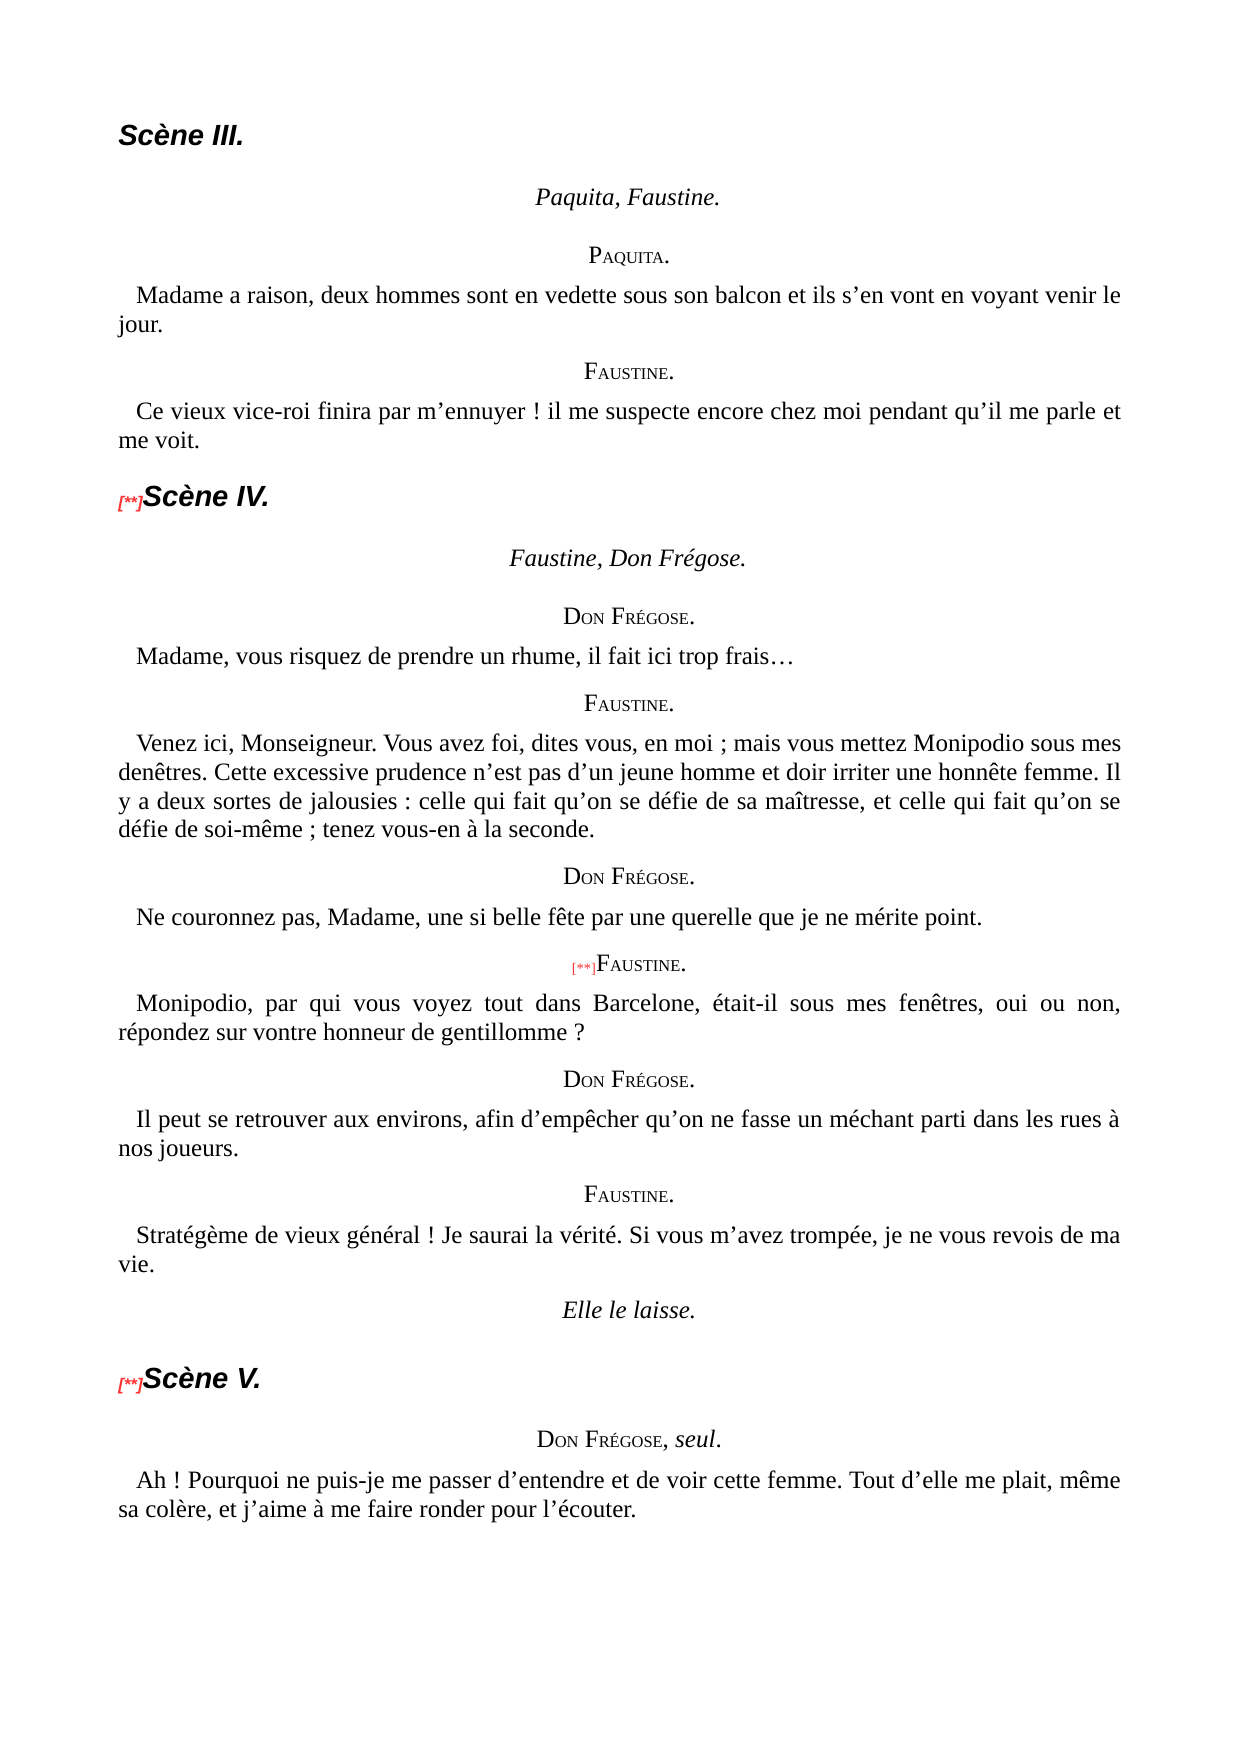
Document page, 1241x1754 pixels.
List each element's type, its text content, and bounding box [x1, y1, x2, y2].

text Faustine. [118, 356, 1122, 384]
text Ce vieux vice-roi finira par m’ennuyer ! il me suspecte encore chez moi pendant qu’il me parle et me voit. [118, 396, 1122, 454]
text Paquita. [118, 240, 1122, 269]
subtitle [**]Scène IV. [118, 479, 1122, 512]
subtitle Scène III. [118, 118, 1122, 152]
text Faustine, Don Frégose. [118, 543, 1122, 571]
text Stratégème de vieux général ! Je saurai la vérité. Si vous m’avez trompée, je ne vous revois de ma vie. [118, 1220, 1122, 1277]
text Madame a raison, deux hommes sont en vedette sous son balcon et ils s’en vont en voyant venir le jour. [118, 281, 1122, 338]
text Venez ici, Monseigneur. Vous avez foi, dites vous, en moi ; mais vous mettez Monipodio sous mes denêtres. Cette excessive prudence n’est pas d’un jeune homme et doir irriter une honnête femme. Il y a deux sortes de jalousies : celle qui fait qu’on se défie de sa maîtresse, et celle qui fait qu’on se défie de soi-même ; tenez vous-en à la seconde. [118, 728, 1122, 843]
text Ah ! Pourquoi ne puis-je me passer d’entendre et de voir cette femme. Tout d’elle me plait, même sa colère, et j’aime à me faire ronder pour l’écouter. [118, 1465, 1122, 1522]
text [**]Faustine. [118, 948, 1122, 977]
text Don Frégose. [118, 1064, 1122, 1092]
text Il peut se retrouver aux environs, afin d’empêcher qu’on ne fasse un méchant parti dans les rues à nos joueurs. [118, 1104, 1122, 1162]
text Faustine. [118, 1179, 1122, 1208]
text Don Frégose. [118, 861, 1122, 890]
text Elle le laisse. [118, 1295, 1122, 1324]
subtitle [**]Scène V. [118, 1361, 1122, 1394]
text Madame, vous risquez de prendre un rhume, il fait ici trop frais… [118, 641, 1122, 670]
text Ne couronnez pas, Madame, une si belle fête par une querelle que je ne mérite point. [118, 902, 1122, 930]
text Don Frégose, seul. [118, 1424, 1122, 1453]
text Don Frégose. [118, 601, 1122, 629]
text Monipodio, par qui vous voyez tout dans Barcelone, était-il sous mes fenêtres, oui ou non, répondez sur vontre honneur de gentillomme ? [118, 988, 1122, 1046]
text Paquita, Faustine. [118, 182, 1122, 211]
text Faustine. [118, 688, 1122, 717]
